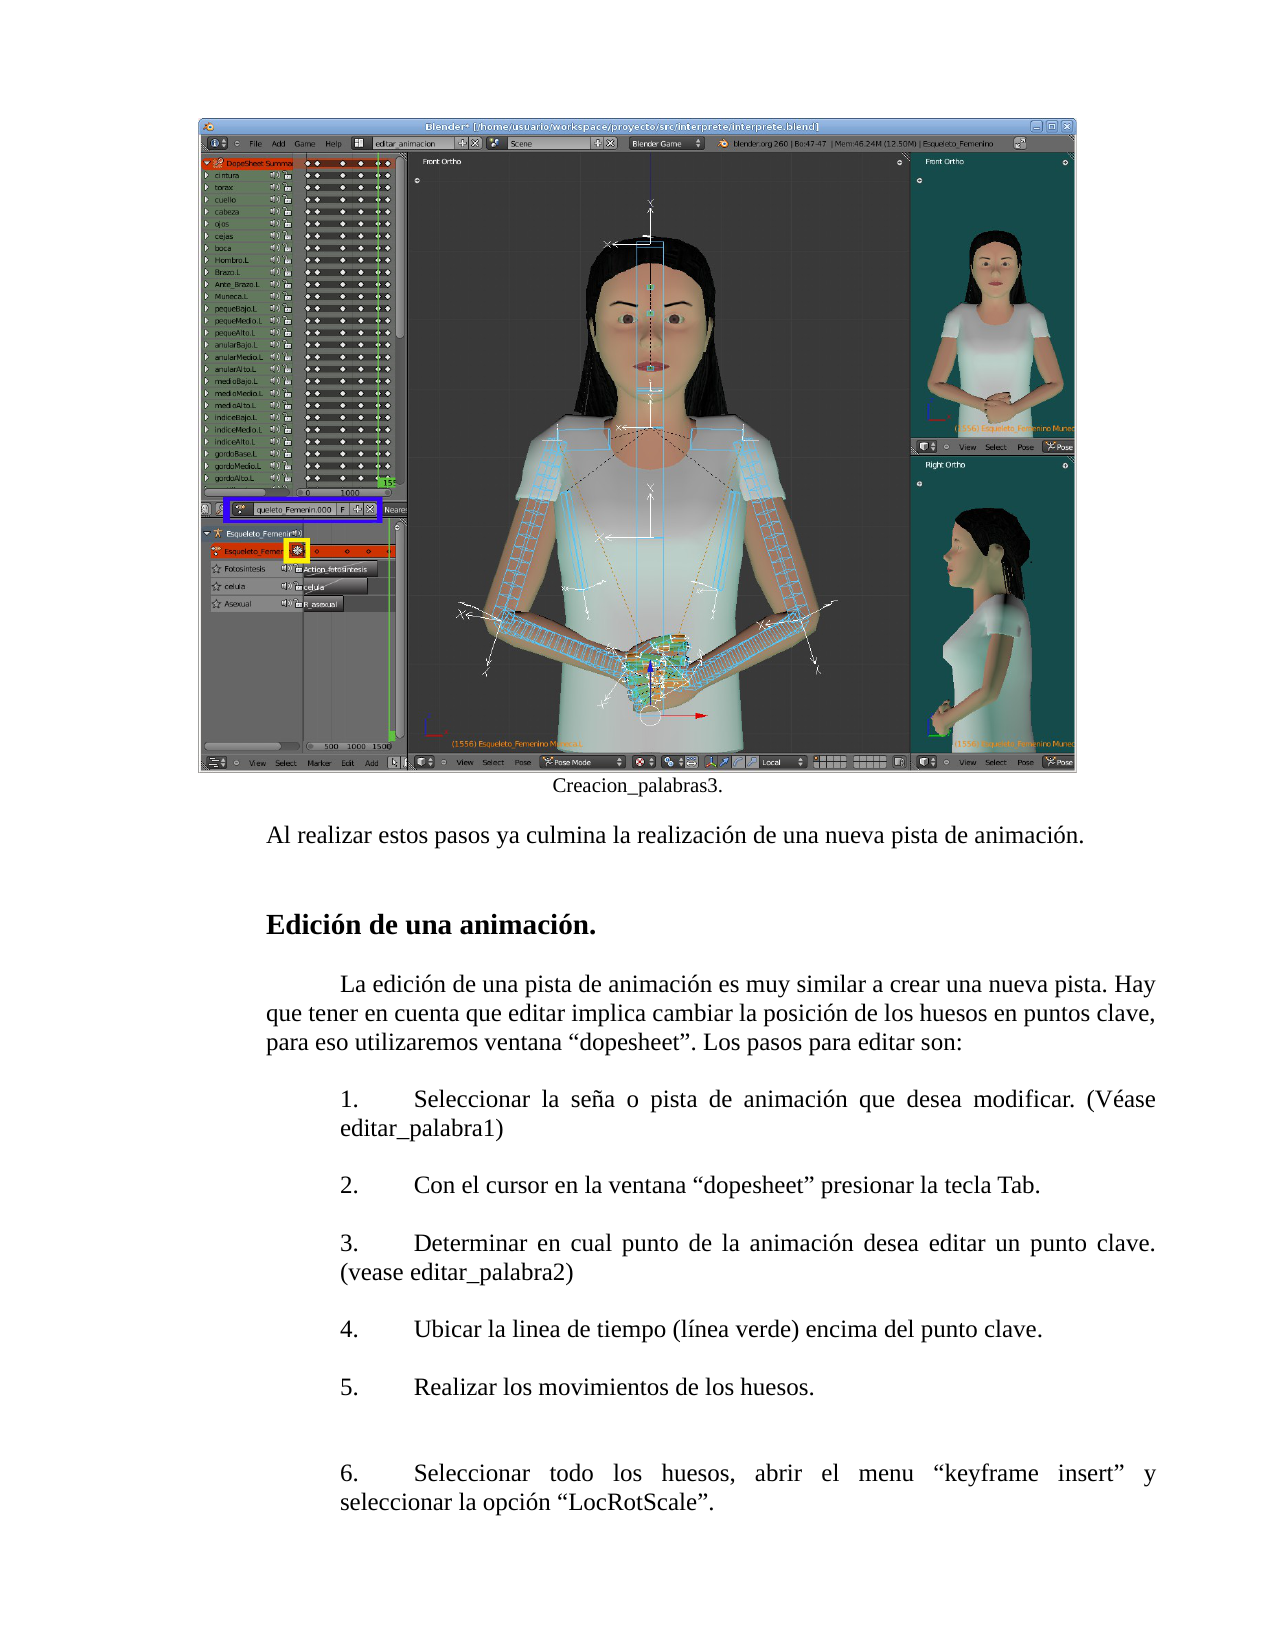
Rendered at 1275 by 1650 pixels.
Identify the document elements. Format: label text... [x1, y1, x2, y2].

list Seleccionar la seña o pista de animación que desea modificar. (Véase editar_palabra1) [340, 1084, 1157, 1142]
text La edición de una pista de animación es muy similar a crear una nueva pista. Hay que tener en cuenta que editar implica cambiar la posición de los huesos en puntos clave, para eso utilizaremos ventana “dopesheet”. Los pasos para editar son: [266, 969, 1157, 1055]
list Realizar los movimientos de los huesos. [340, 1372, 1157, 1400]
text Creacion_palabras3. [118, 118, 1157, 797]
list Con el cursor en la ventana “dopesheet” presionar la tecla Tab. [340, 1170, 1157, 1199]
list Ubicar la linea de tiempo (línea verde) encima del punto clave. [340, 1314, 1157, 1343]
text Edición de una animación. [118, 907, 1157, 940]
list Seleccionar todo los huesos, abrir el menu “keyframe insert” y seleccionar la opción “LocRotScale”. [340, 1458, 1157, 1515]
text Al realizar estos pasos ya culmina la realización de una nueva pista de animación. [118, 821, 1157, 849]
list Determinar en cual punto de la animación desea editar un punto clave. (vease editar_palabra2) [340, 1228, 1157, 1285]
picture [198, 118, 1077, 773]
